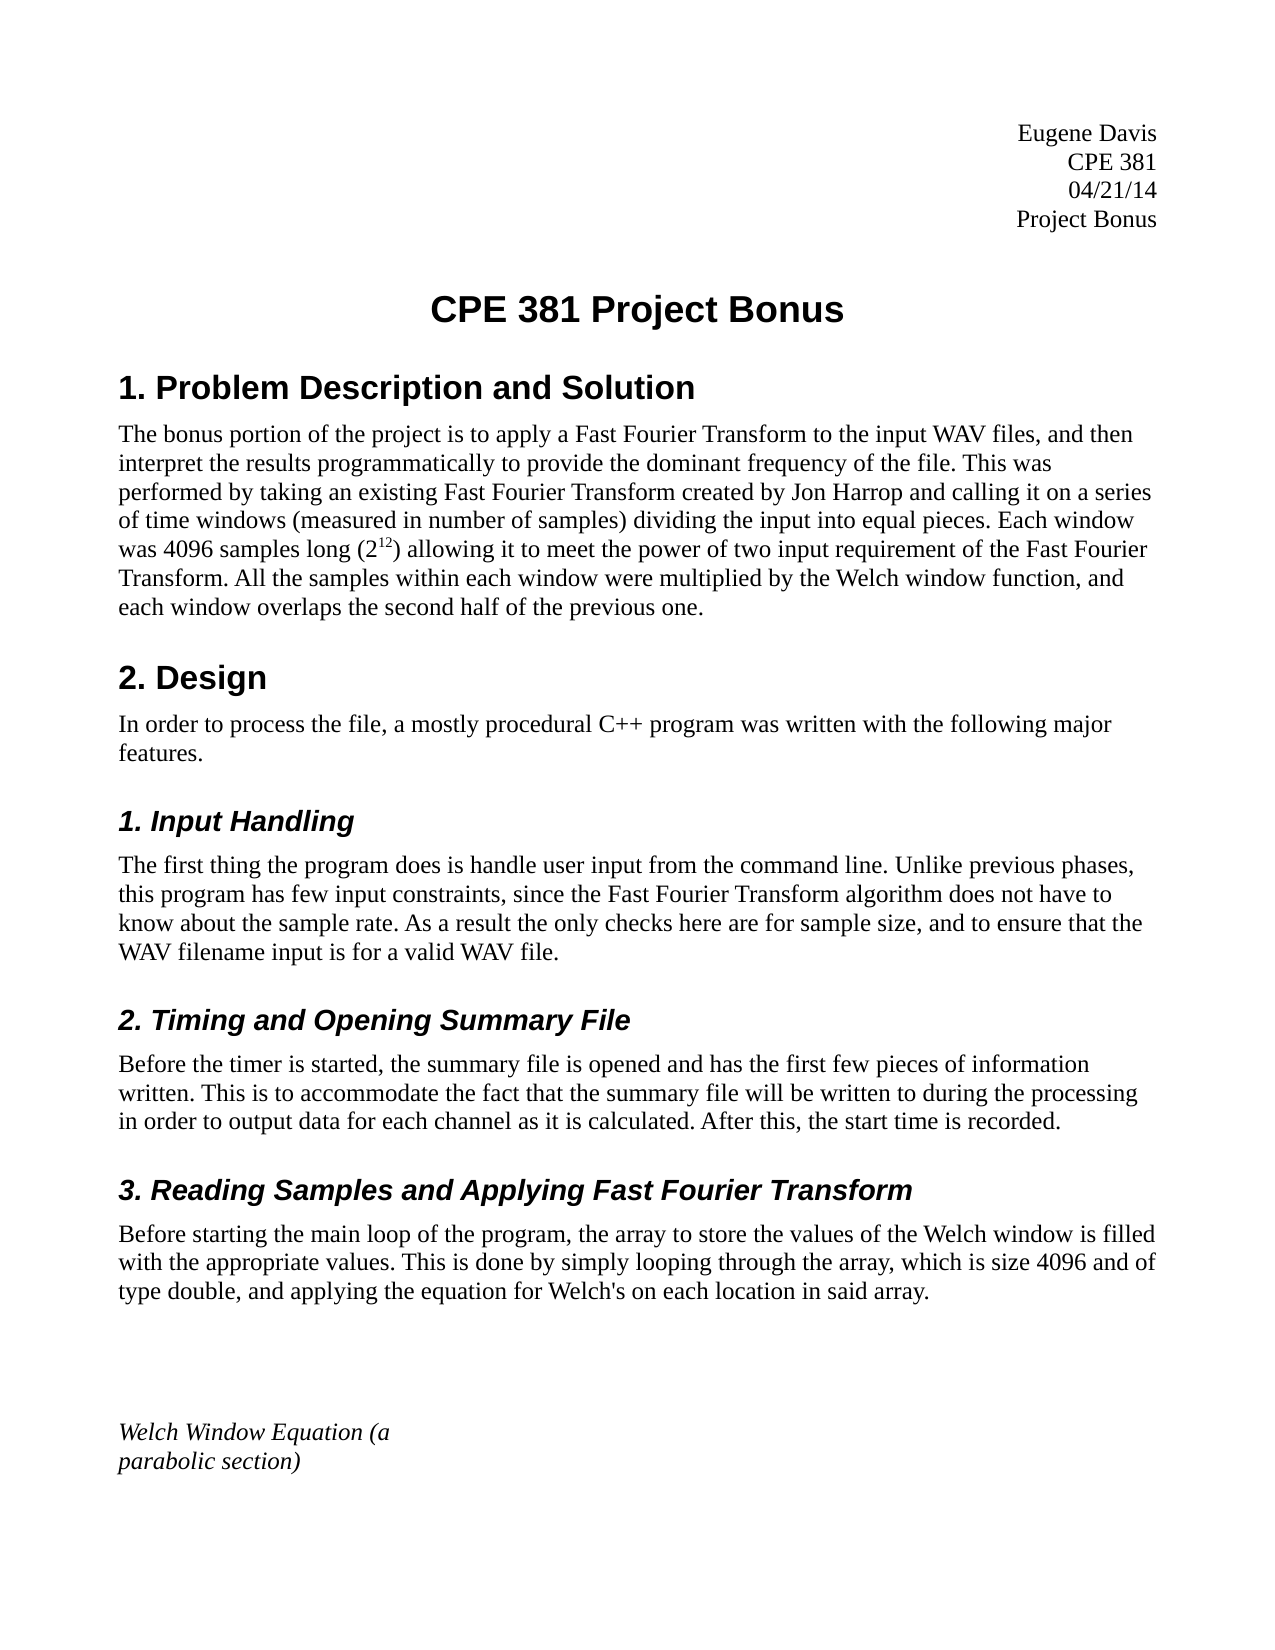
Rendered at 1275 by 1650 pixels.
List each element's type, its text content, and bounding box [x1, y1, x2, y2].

title CPE 381 Project Bonus [118, 288, 1157, 331]
text In order to process the file, a mostly procedural C++ program was written with the following major features. [118, 709, 1157, 767]
text The bonus portion of the project is to apply a Fast Fourier Transform to the input WAV files, and then interpret the results programmatically to provide the dominant frequency of the file. This was performed by taking an existing Fast Fourier Transform created by Jon Harrop and calling it on a series of time windows (measured in number of samples) dividing the input into equal pieces. Each window was 4096 samples long (212) allowing it to meet the power of two input requirement of the Fast Fourier Transform. All the samples within each window were multiplied by the Welch window function, and each window overlaps the second half of the previous one. [118, 419, 1157, 621]
text Before starting the main loop of the program, the array to store the values of the Welch window is filled with the appropriate values. This is done by simply looping through the array, which is size 4096 and of type double, and applying the equation for Welch's on each location in said array. [118, 1219, 1157, 1305]
subtitle 1. Problem Description and Solution [118, 368, 1157, 407]
text The first thing the program does is handle user input from the command line. Unlike previous phases, this program has few input constraints, since the Fast Fourier Transform algorithm does not have to know about the sample rate. As a result the only checks here are for sample size, and to ensure that the WAV filename input is for a valid WAV file. [118, 850, 1157, 965]
text Welch Window Equation (a parabolic section) [118, 1330, 446, 1475]
text Before the timer is started, the summary file is opened and has the first few pieces of information written. This is to accommodate the fact that the summary file will be written to during the processing in order to output data for each channel as it is calculated. After this, the start time is recorded. [118, 1049, 1157, 1135]
subtitle 3. Reading Samples and Applying Fast Fourier Transform [118, 1173, 1157, 1206]
subtitle 1. Input Handling [118, 804, 1157, 838]
subtitle 2. Timing and Opening Summary File [118, 1003, 1157, 1036]
subtitle 2. Design [118, 658, 1157, 697]
